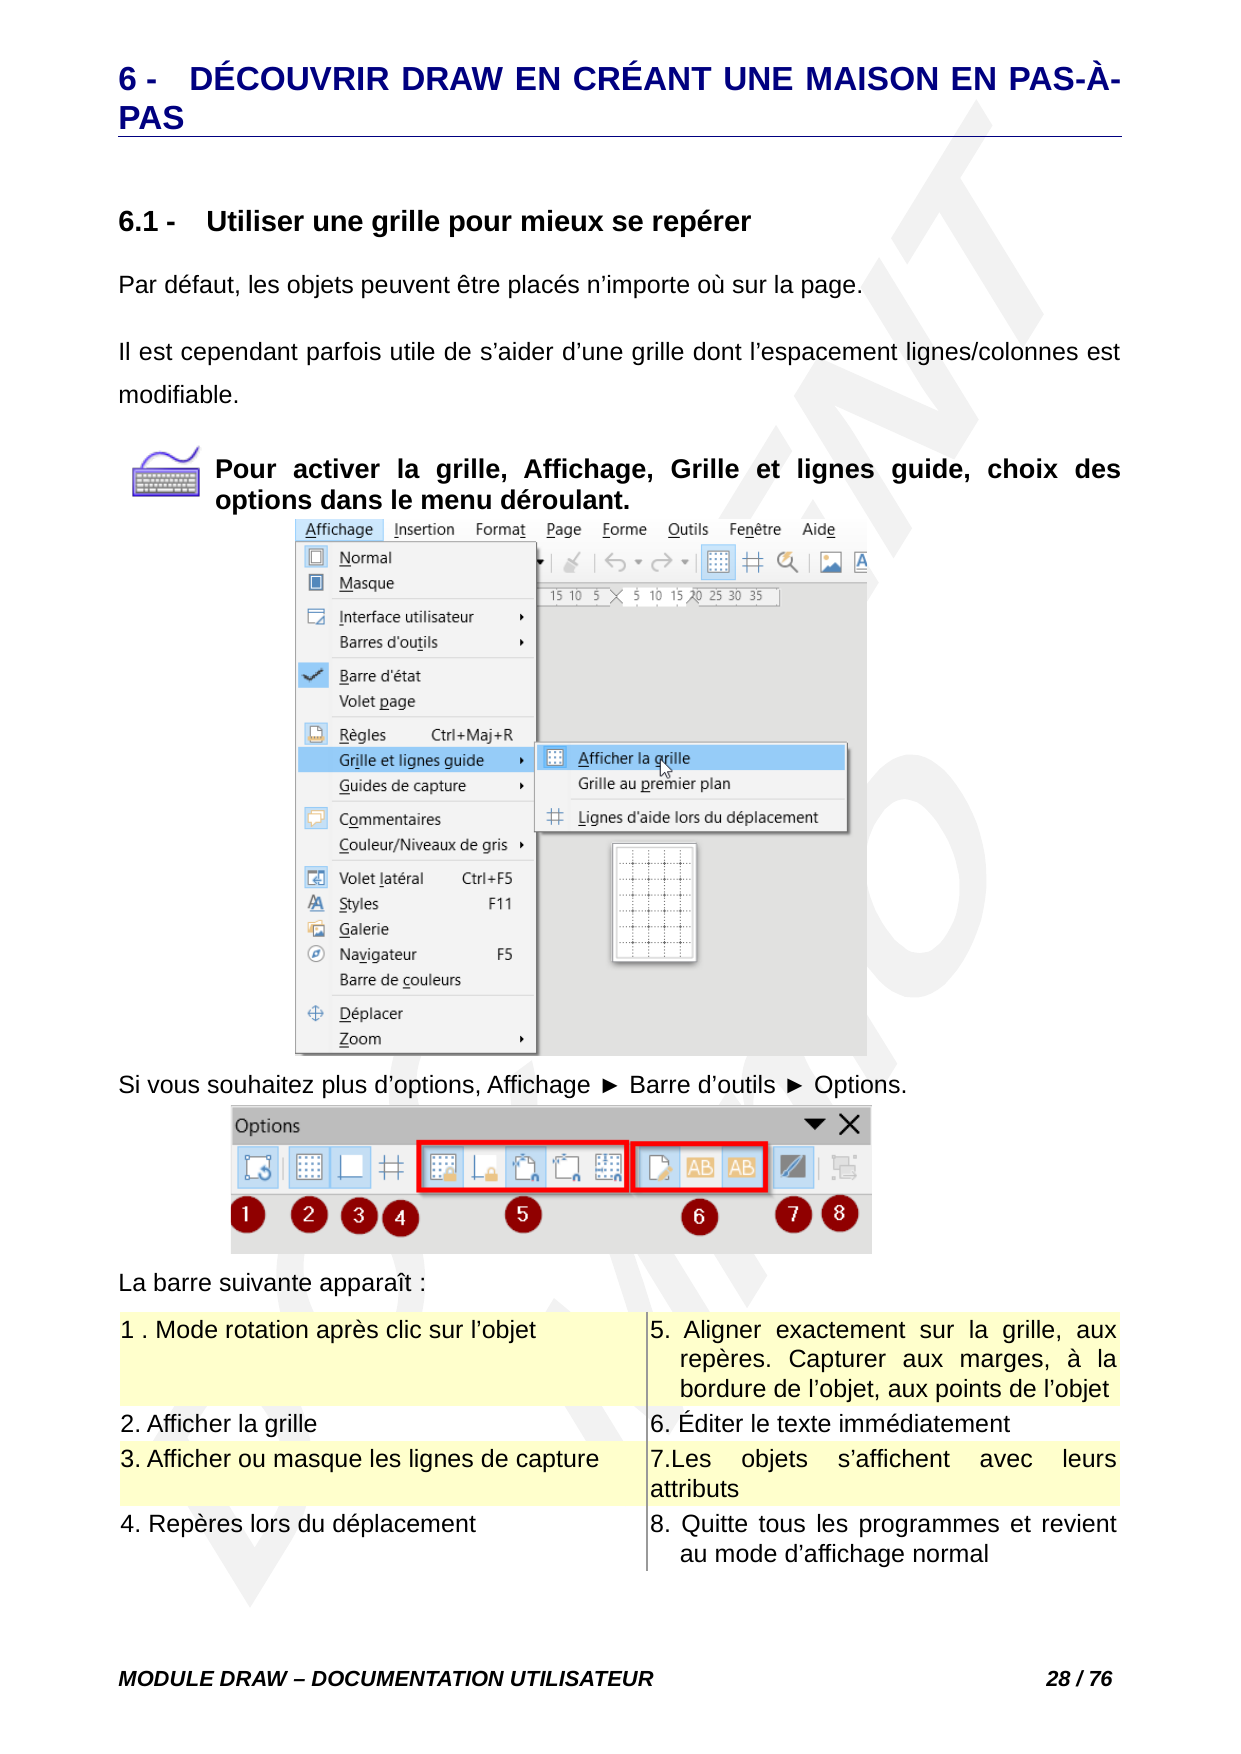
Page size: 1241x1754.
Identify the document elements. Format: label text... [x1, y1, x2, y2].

table_header 1 . Mode rotation après clic sur l’objet [120, 1312, 646, 1406]
subtitle Découvrir Draw en créant une maison en pas-à-pas [118, 59, 1122, 136]
text Il est cependant parfois utile de s’aider d’une grille dont l’espacement lignes/colonnes est modifiable. [118, 337, 1122, 409]
text Si vous souhaitez plus d’options, Affichage ► Barre d’outils ► Options. [118, 539, 1122, 1099]
table_cell 4. Repères lors du déplacement [120, 1506, 646, 1571]
table_cell 2. Afficher la grille [120, 1406, 646, 1441]
table_cell 6. Éditer le texte immédiatement [648, 1406, 1120, 1441]
table_cell 7.Les objets s’affichent avec leurs attributs [648, 1441, 1120, 1506]
text La barre suivante apparaît : [118, 1137, 1122, 1297]
picture [128, 435, 203, 511]
picture [295, 519, 867, 1056]
subtitle Utiliser une grille pour mieux se repérer [118, 204, 1122, 238]
text Par défaut, les objets peuvent être placés n’importe où sur la page. [118, 269, 1122, 299]
table_header 5. Aligner exactement sur la grille, aux repères. Capturer aux marges, à la bordure de l’objet, aux points de l’objet [648, 1312, 1120, 1406]
text Pour activer la grille, Affichage, Grille et lignes guide, choix des options dans le menu déroulant. [118, 453, 1122, 515]
table_cell 8. Quitte tous les programmes et revient au mode d’affichage normal [648, 1506, 1120, 1571]
table_cell 3. Afficher ou masque les lignes de capture [120, 1441, 646, 1506]
picture [230, 1105, 872, 1254]
